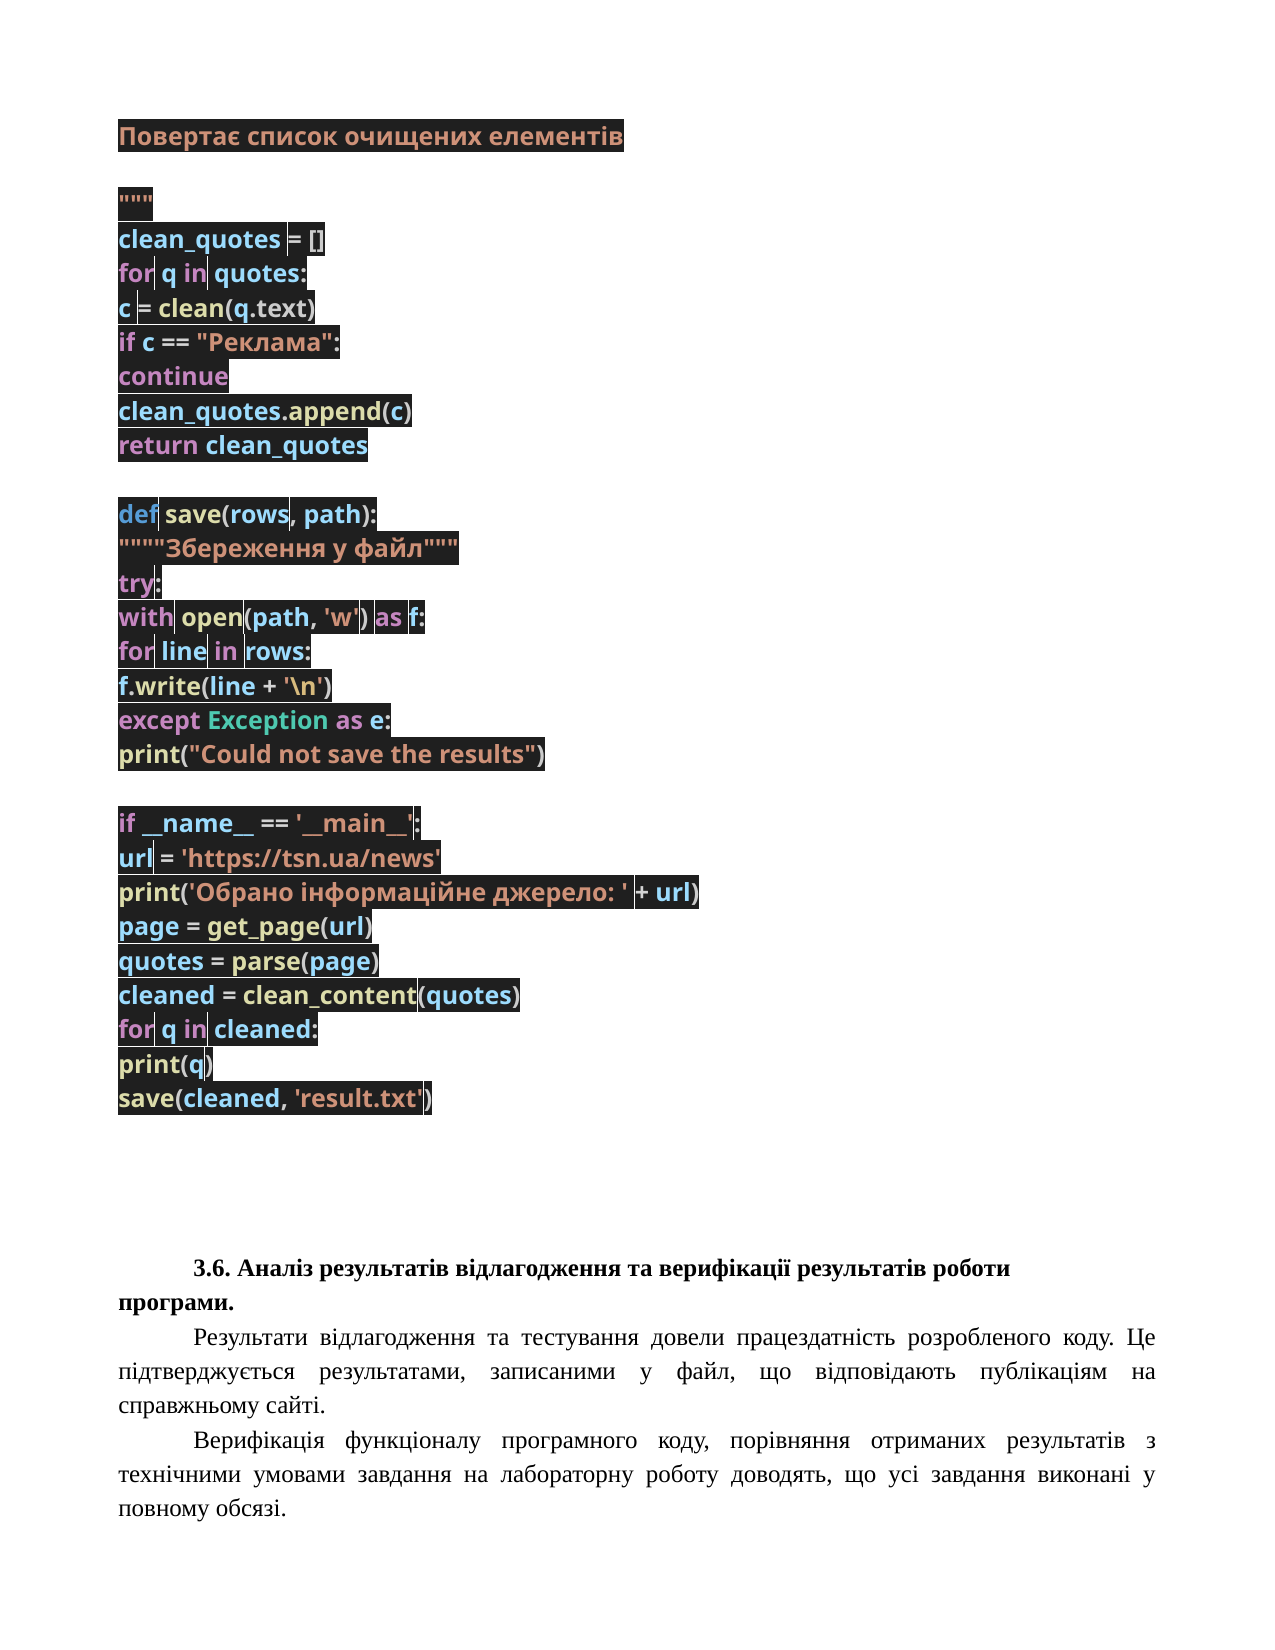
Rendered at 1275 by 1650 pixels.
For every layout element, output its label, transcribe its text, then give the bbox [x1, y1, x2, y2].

text quotes = parse(page) [118, 943, 1157, 977]
text for q in cleaned: [118, 1012, 1157, 1046]
text c = clean(q.text) [118, 290, 1157, 324]
text print("Could not save the results") [118, 737, 1157, 771]
text for line in rows: [118, 634, 1157, 668]
text """"Збереження у файл""" [118, 531, 1157, 565]
text Верифікація функціоналу програмного коду, порівняння отриманих результатів з технічними умовами завдання на лабораторну роботу доводять, що усі завдання виконані у повному обсязі. [118, 1419, 1157, 1522]
text print('Обрано інформаційне джерело: ' + url) [118, 874, 1157, 909]
text if c == "Реклама": [118, 324, 1157, 359]
text 3.6. Аналіз результатів відлагодження та верифікації результатів роботи [118, 1247, 1157, 1282]
text print(q) [118, 1046, 1157, 1081]
text """ [118, 187, 1157, 221]
text try: [118, 565, 1157, 599]
text save(cleaned, 'result.txt') [118, 1081, 1157, 1115]
text return clean_quotes [118, 427, 1157, 462]
text Повертає список очищених елементів [118, 118, 1157, 152]
text continue [118, 359, 1157, 393]
text Результати відлагодження та тестування довели працездатність розробленого коду. Це підтверджується результатами, записаними у файл, що відповідають публікаціям на справжньому сайті. [118, 1316, 1157, 1419]
text if __name__ == '__main__': [118, 806, 1157, 840]
text програми. [118, 1282, 1157, 1316]
text with open(path, 'w') as f: [118, 599, 1157, 634]
text def save(rows, path): [118, 496, 1157, 531]
text cleaned = clean_content(quotes) [118, 977, 1157, 1012]
text clean_quotes.append(c) [118, 393, 1157, 427]
text page = get_page(url) [118, 909, 1157, 943]
text clean_quotes = [] [118, 221, 1157, 256]
text f.write(line + '\n') [118, 668, 1157, 702]
text url = 'https://tsn.ua/news' [118, 840, 1157, 874]
text for q in quotes: [118, 256, 1157, 290]
text except Exception as e: [118, 702, 1157, 737]
